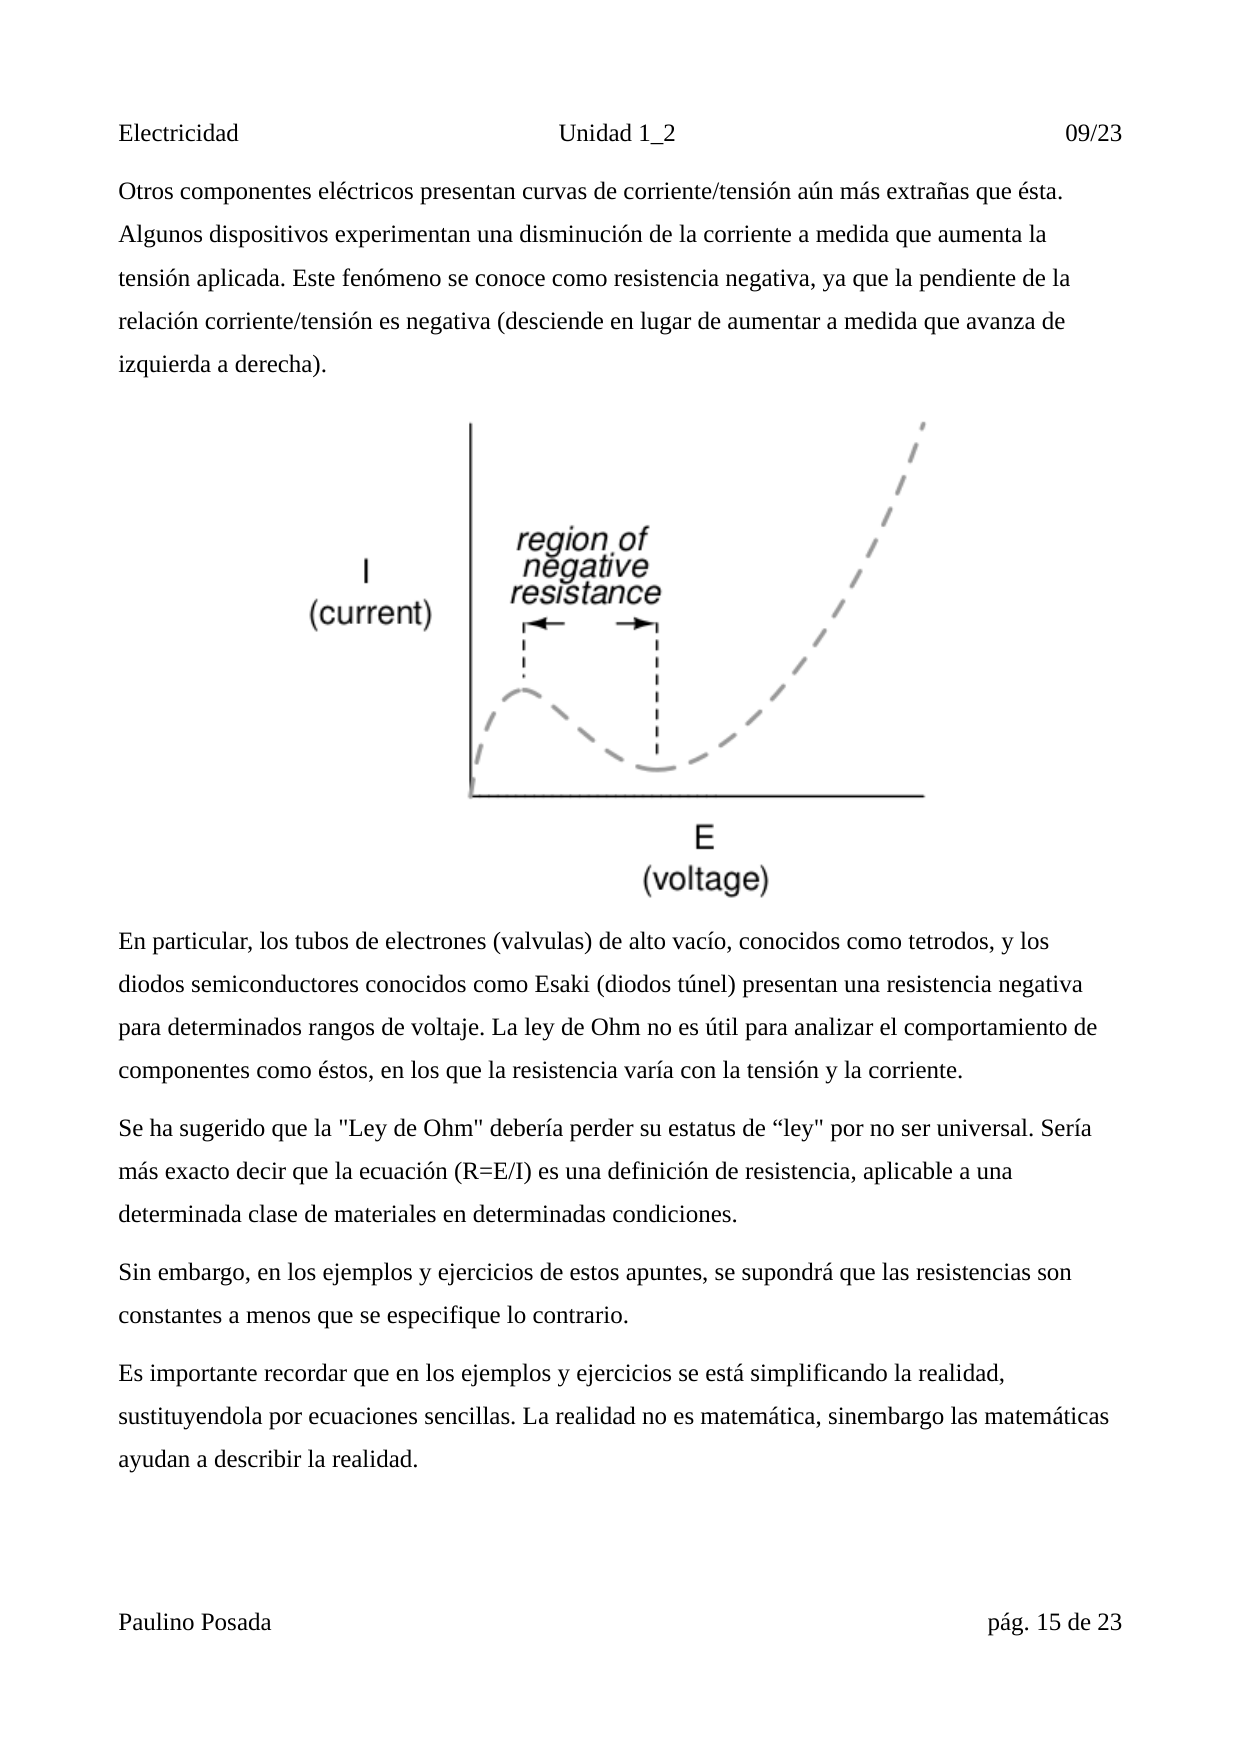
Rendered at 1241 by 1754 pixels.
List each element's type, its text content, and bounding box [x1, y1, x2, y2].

text Sin embargo, en los ejemplos y ejercicios de estos apuntes, se supondrá que las resistencias son constantes a menos que se especifique lo contrario. [118, 1257, 1122, 1329]
picture [302, 405, 938, 904]
text Se ha sugerido que la "Ley de Ohm" debería perder su estatus de “ley" por no ser universal. Sería más exacto decir que la ecuación (R=E/I) es una definición de resistencia, aplicable a una determinada clase de materiales en determinadas condiciones. [118, 1113, 1122, 1228]
text Es importante recordar que en los ejemplos y ejercicios se está simplificando la realidad, sustituyendola por ecuaciones sencillas. La realidad no es matemática, sinembargo las matemáticas ayudan a describir la realidad. [118, 1358, 1122, 1473]
text En particular, los tubos de electrones (valvulas) de alto vacío, conocidos como tetrodos, y los diodos semiconductores conocidos como Esaki (diodos túnel) presentan una resistencia negativa para determinados rangos de voltaje. La ley de Ohm no es útil para analizar el comportamiento de componentes como éstos, en los que la resistencia varía con la tensión y la corriente. [118, 926, 1122, 1084]
text Otros componentes eléctricos presentan curvas de corriente/tensión aún más extrañas que ésta. Algunos dispositivos experimentan una disminución de la corriente a medida que aumenta la tensión aplicada. Este fenómeno se conoce como resistencia negativa, ya que la pendiente de la relación corriente/tensión es negativa (desciende en lugar de aumentar a medida que avanza de izquierda a derecha). [118, 176, 1122, 378]
